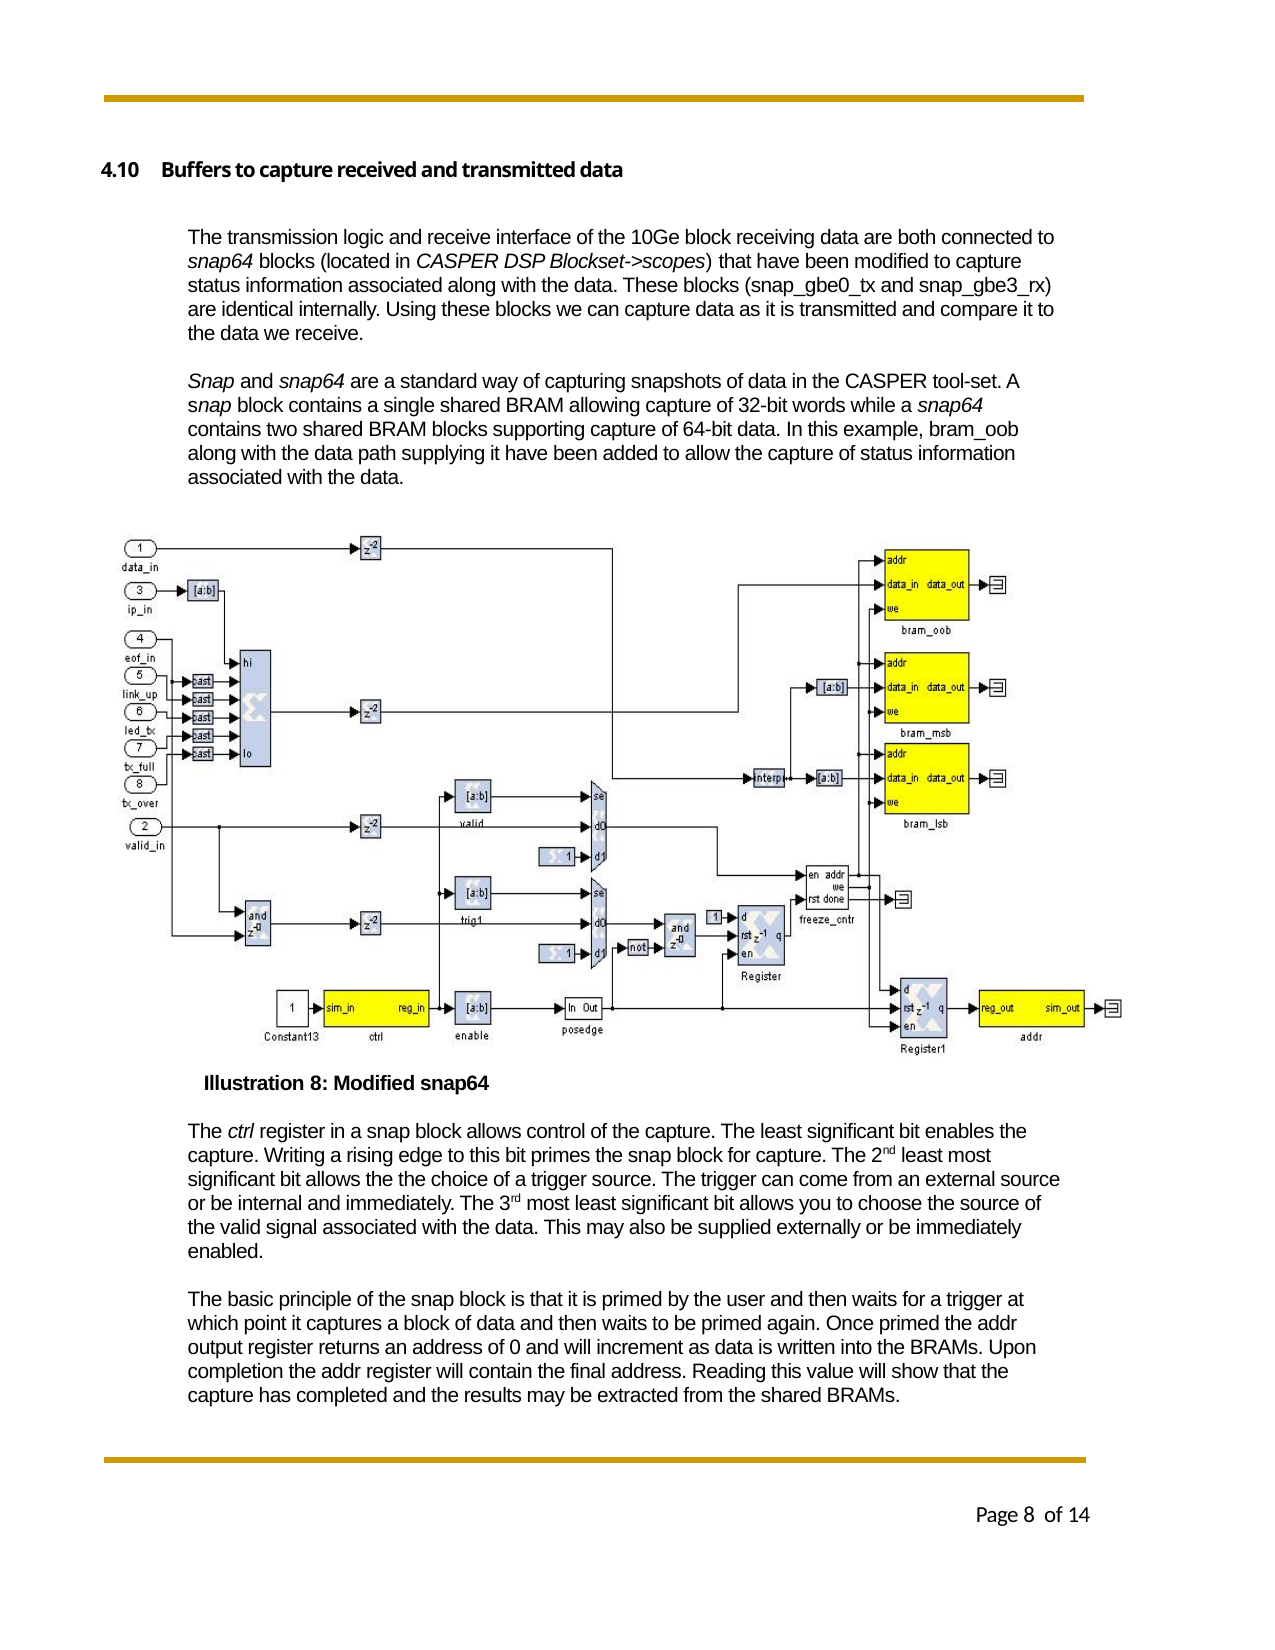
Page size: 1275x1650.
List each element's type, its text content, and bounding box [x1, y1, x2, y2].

text The transmission logic and receive interface of the 10Ge block receiving data are both connected to snap64 blocks (located in CASPER DSP Blockset->scopes) that have been modified to capture status information associated along with the data. These blocks (snap_gbe0_tx and snap_gbe3_rx) are identical internally. Using these blocks we can capture data as it is transmitted and compare it to the data we receive. [187, 225, 1062, 345]
subtitle Buffers to capture received and transmitted data [101, 155, 1062, 183]
text The basic principle of the snap block is that it is primed by the user and then waits for a trigger at which point it captures a block of data and then waits to be primed again. Once primed the addr output register returns an address of 0 and will increment as data is written into the BRAMs. Upon completion the addr register will contain the final address. Reading this value will show that the capture has completed and the results may be extracted from the shared BRAMs. [187, 1287, 1062, 1406]
text Snap and snap64 are a standard way of capturing snapshots of data in the CASPER tool-set. A snap block contains a single shared BRAM allowing capture of 32-bit words while a snap64 contains two shared BRAM blocks supporting capture of 64-bit data. In this example, bram_oob along with the data path supplying it have been added to allow the capture of status information associated with the data. [187, 369, 1062, 488]
picture [116, 525, 1133, 1071]
text Illustration 8: Modified snap64 [204, 1071, 1046, 1095]
text The ctrl register in a snap block allows control of the capture. The least significant bit enables the capture. Writing a rising edge to this bit primes the snap block for capture. The 2nd least most significant bit allows the the choice of a trigger source. The trigger can come from an external source or be internal and immediately. The 3rd most least significant bit allows you to choose the source of the valid signal associated with the data. This may also be supplied externally or be immediately enabled. [187, 1119, 1062, 1263]
